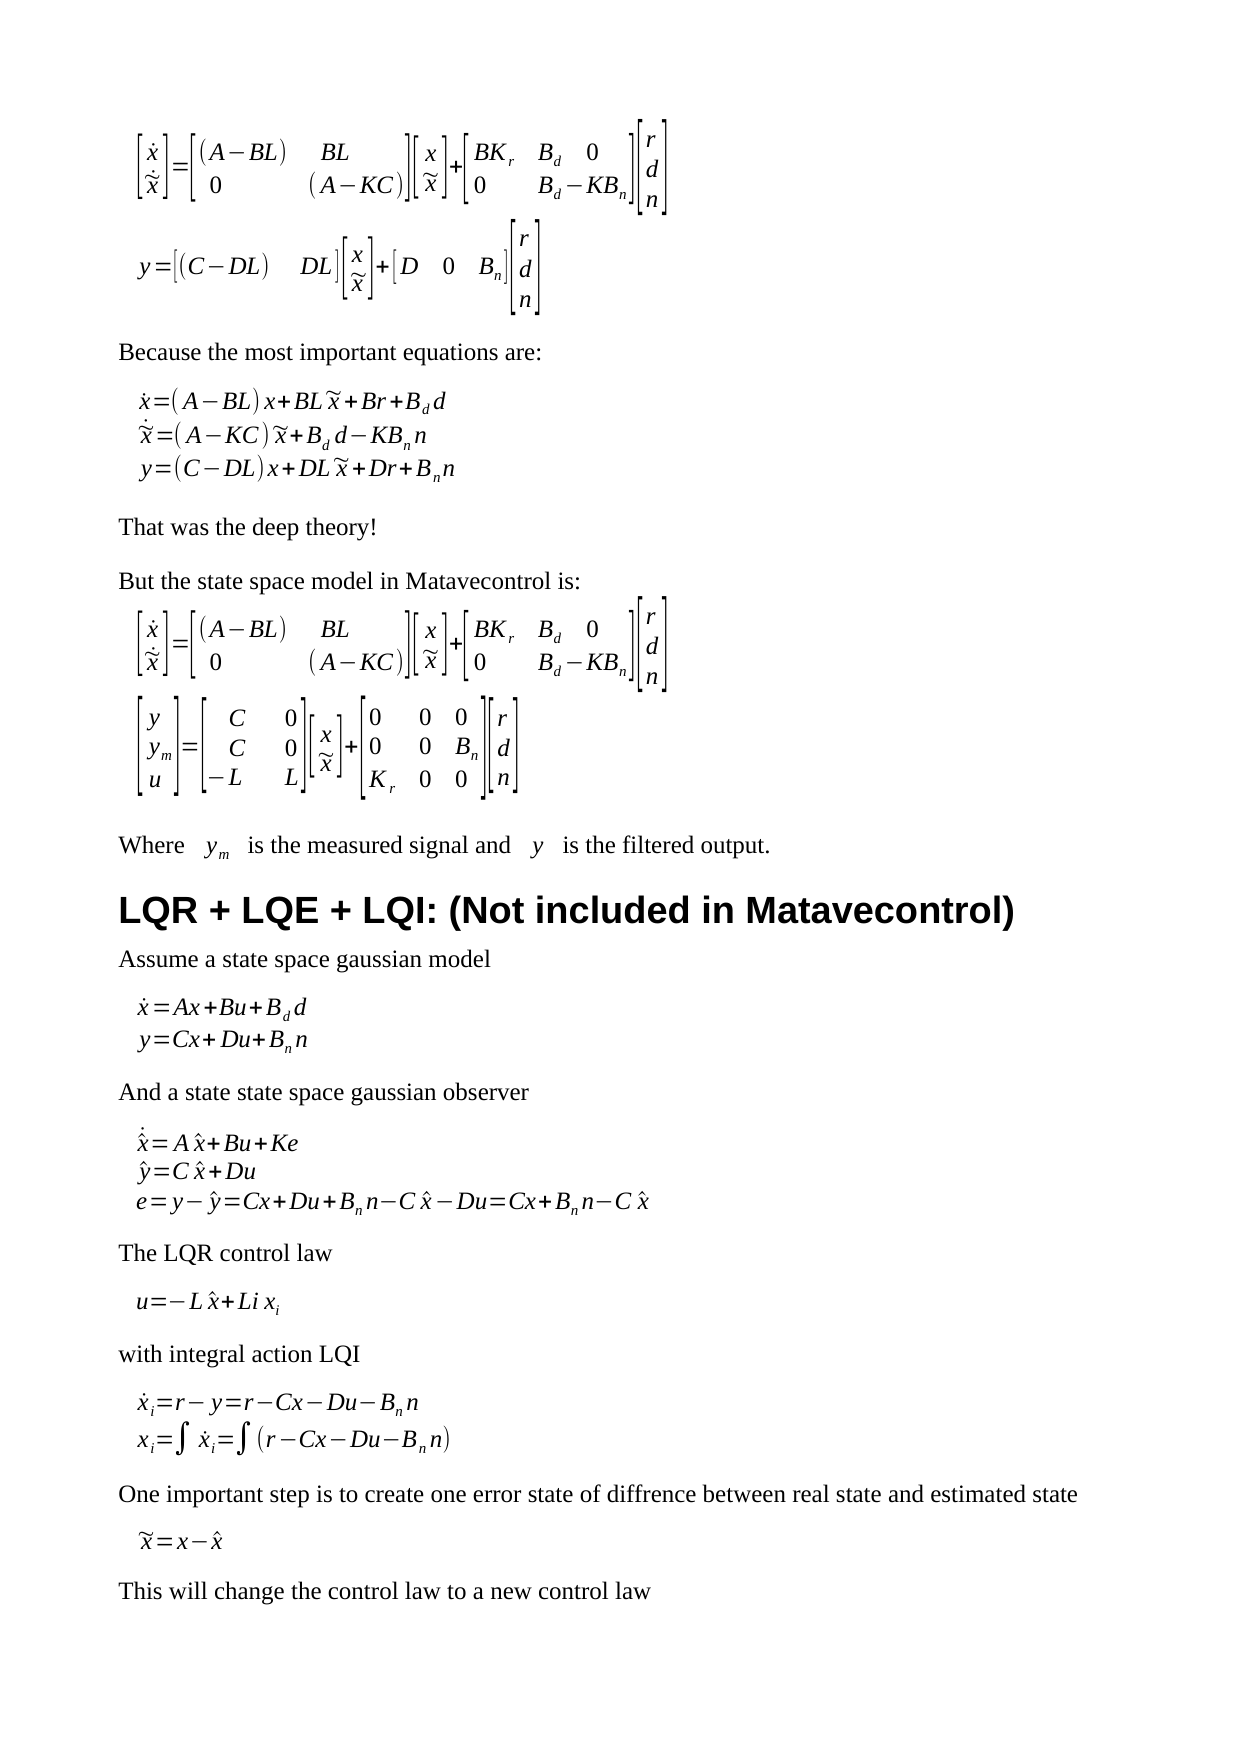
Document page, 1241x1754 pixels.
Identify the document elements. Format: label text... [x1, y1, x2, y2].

text That was the deep theory! [118, 512, 1122, 540]
text Whereis the measured signal andis the filtered output. [118, 831, 1122, 863]
text Because the most important equations are: [118, 337, 1122, 366]
subtitle LQR + LQE + LQI: (Not included in Matavecontrol) [118, 888, 1122, 932]
text with integral action LQI [118, 1339, 1122, 1368]
text Assume a state space gaussian model [118, 944, 1122, 973]
text The LQR control law [118, 1238, 1122, 1267]
text But the state space model in Matavecontrol is: [118, 566, 1122, 595]
text This will change the control law to a new control law [118, 1576, 1122, 1604]
text One important step is to create one error state of diffrence between real state and estimated state [118, 1479, 1122, 1508]
text And a state state space gaussian observer [118, 1077, 1122, 1106]
